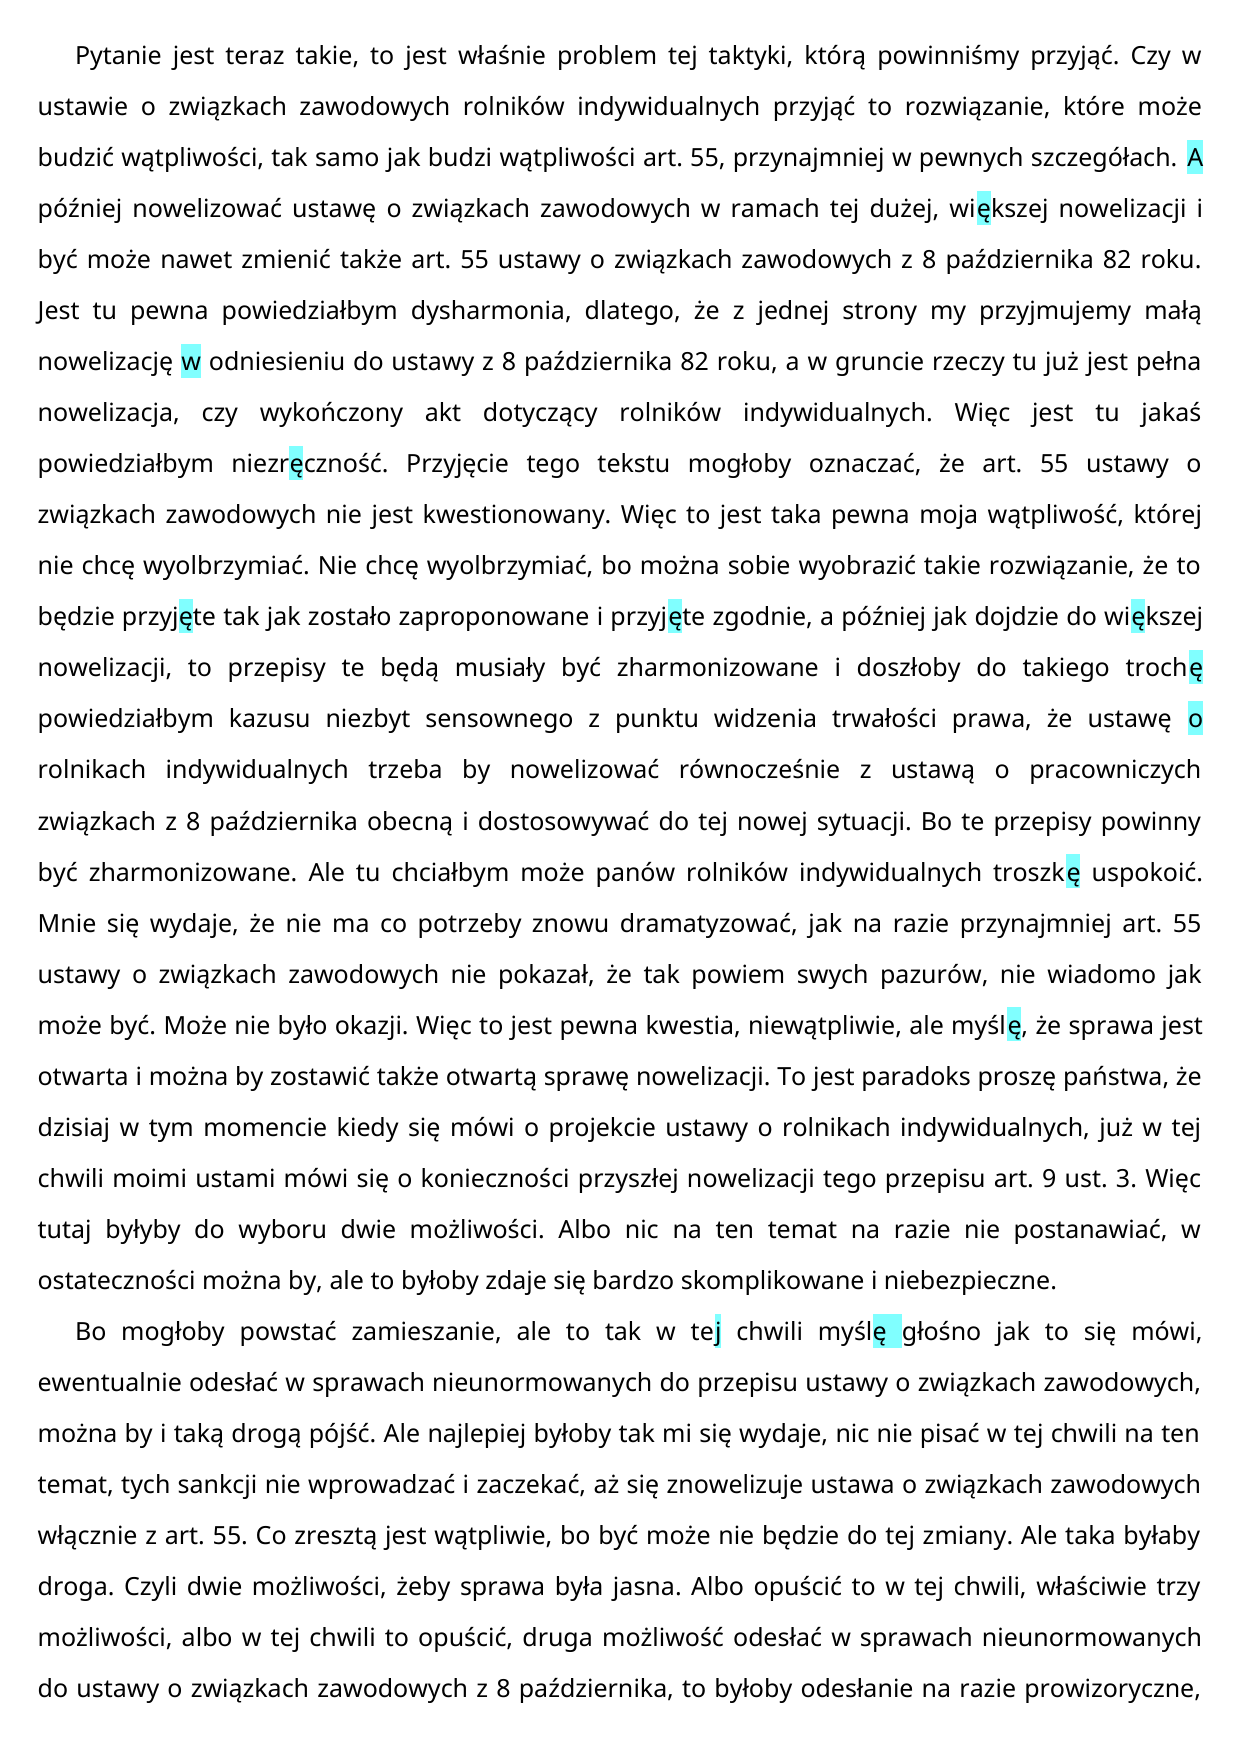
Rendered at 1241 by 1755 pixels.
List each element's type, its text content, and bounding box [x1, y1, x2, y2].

text Pytanie jest teraz takie, to jest właśnie problem tej taktyki, którą powinniśmy przyjąć. Czy w ustawie o związkach zawodowych rolników indywidualnych przyjąć to rozwiązanie, które może budzić wątpliwości, tak samo jak budzi wątpliwości art. 55, przynajmniej w pewnych szczegółach. A później nowelizować ustawę o związkach zawodowych w ramach tej dużej, większej nowelizacji i być może nawet zmienić także art. 55 ustawy o związkach zawodowych z 8 października 82 roku. Jest tu pewna powiedziałbym dysharmonia, dlatego, że z jednej strony my przyjmujemy małą nowelizację w odniesieniu do ustawy z 8 października 82 roku, a w gruncie rzeczy tu już jest pełna nowelizacja, czy wykończony akt dotyczący rolników indywidualnych. Więc jest tu jakaś powiedziałbym niezręczność. Przyjęcie tego tekstu mogłoby oznaczać, że art. 55 ustawy o związkach zawodowych nie jest kwestionowany. Więc to jest taka pewna moja wątpliwość, której nie chcę wyolbrzymiać. Nie chcę wyolbrzymiać, bo można sobie wyobrazić takie rozwiązanie, że to będzie przyjęte tak jak zostało zaproponowane i przyjęte zgodnie, a później jak dojdzie do większej nowelizacji, to przepisy te będą musiały być zharmonizowane i doszłoby do takiego trochę powiedziałbym kazusu niezbyt sensownego z punktu widzenia trwałości prawa, że ustawę o rolnikach indywidualnych trzeba by nowelizować równocześnie z ustawą o pracowniczych związkach z 8 października obecną i dostosowywać do tej nowej sytuacji. Bo te przepisy powinny być zharmonizowane. Ale tu chciałbym może panów rolników indywidualnych troszkę uspokoić. Mnie się wydaje, że nie ma co potrzeby znowu dramatyzować, jak na razie przynajmniej art. 55 ustawy o związkach zawodowych nie pokazał, że tak powiem swych pazurów, nie wiadomo jak może być. Może nie było okazji. Więc to jest pewna kwestia, niewątpliwie, ale myślę, że sprawa jest otwarta i można by zostawić także otwartą sprawę nowelizacji. To jest paradoks proszę państwa, że dzisiaj w tym momencie kiedy się mówi o projekcie ustawy o rolnikach indywidualnych, już w tej chwili moimi ustami mówi się o konieczności przyszłej nowelizacji tego przepisu art. 9 ust. 3. Więc tutaj byłyby do wyboru dwie możliwości. Albo nic na ten temat na razie nie postanawiać, w ostateczności można by, ale to byłoby zdaje się bardzo skomplikowane i niebezpieczne. [37, 37, 1203, 1297]
text Bo mogłoby powstać zamieszanie, ale to tak w tej chwili myślę głośno jak to się mówi, ewentualnie odesłać w sprawach nieunormowanych do przepisu ustawy o związkach zawodowych, można by i taką drogą pójść. Ale najlepiej byłoby tak mi się wydaje, nic nie pisać w tej chwili na ten temat, tych sankcji nie wprowadzać i zaczekać, aż się znowelizuje ustawa o związkach zawodowych włącznie z art. 55. Co zresztą jest wątpliwie, bo być może nie będzie do tej zmiany. Ale taka byłaby droga. Czyli dwie możliwości, żeby sprawa była jasna. Albo opuścić to w tej chwili, właściwie trzy możliwości, albo w tej chwili to opuścić, druga możliwość odesłać w sprawach nieunormowanych do ustawy o związkach zawodowych z 8 października, to byłoby odesłanie na razie prowizoryczne, [37, 1313, 1203, 1705]
